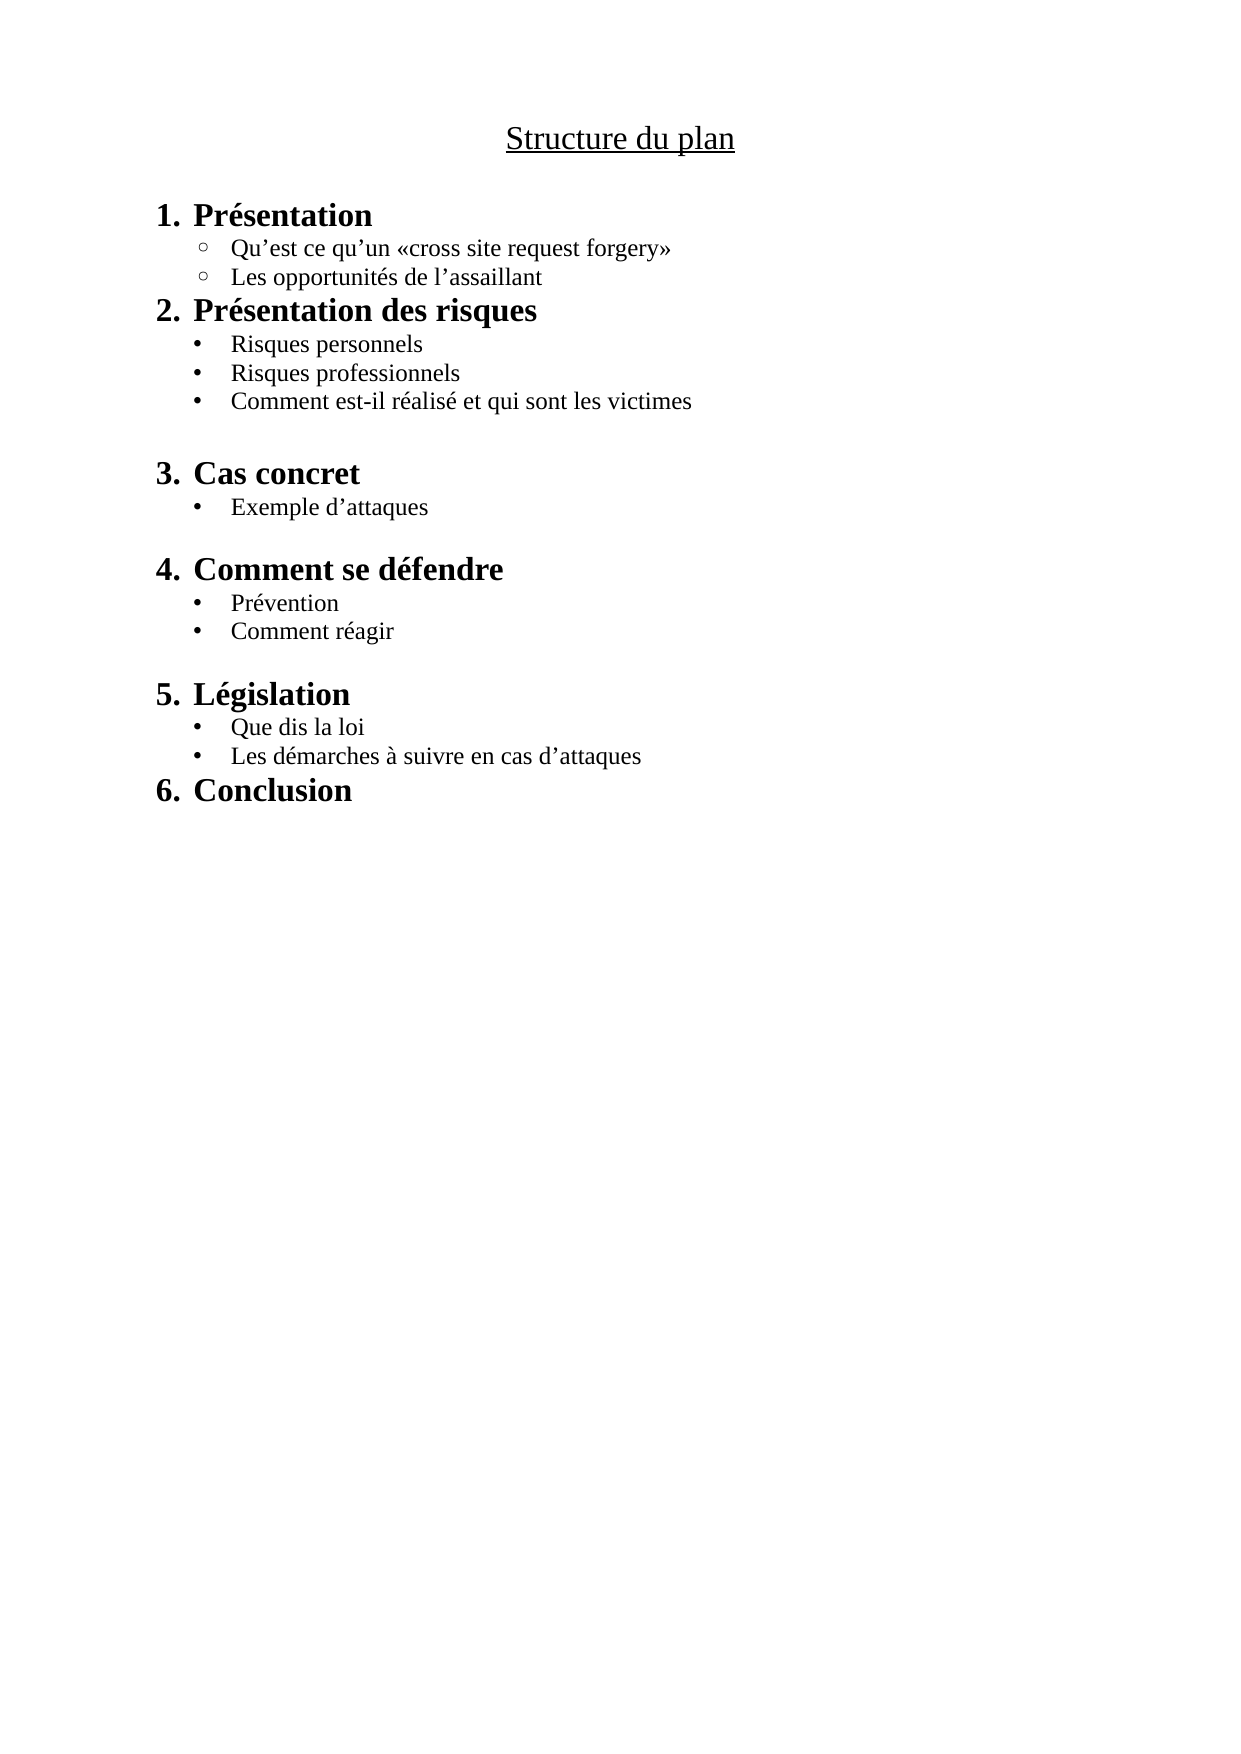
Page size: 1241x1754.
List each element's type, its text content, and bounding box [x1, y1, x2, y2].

text Structure du plan [118, 118, 1122, 156]
list Que dis la loi [193, 712, 1122, 741]
list Législation [156, 674, 1122, 712]
list Comment se défendre [156, 549, 1122, 588]
list Risques professionnels [193, 358, 1122, 386]
list Qu’est ce qu’un «cross site request forgery» [193, 233, 1122, 262]
list Présentation [156, 195, 1122, 233]
list Comment est-il réalisé et qui sont les victimes [193, 386, 1122, 415]
list Conclusion [156, 770, 1122, 808]
list Les opportunités de l’assaillant [193, 262, 1122, 291]
list Cas concret [156, 453, 1122, 492]
list Présentation des risques [156, 291, 1122, 329]
list Les démarches à suivre en cas d’attaques [193, 741, 1122, 770]
list Risques personnels [193, 329, 1122, 358]
list Comment réagir [193, 616, 1122, 645]
list Exemple d’attaques [193, 492, 1122, 521]
list Prévention [193, 588, 1122, 616]
